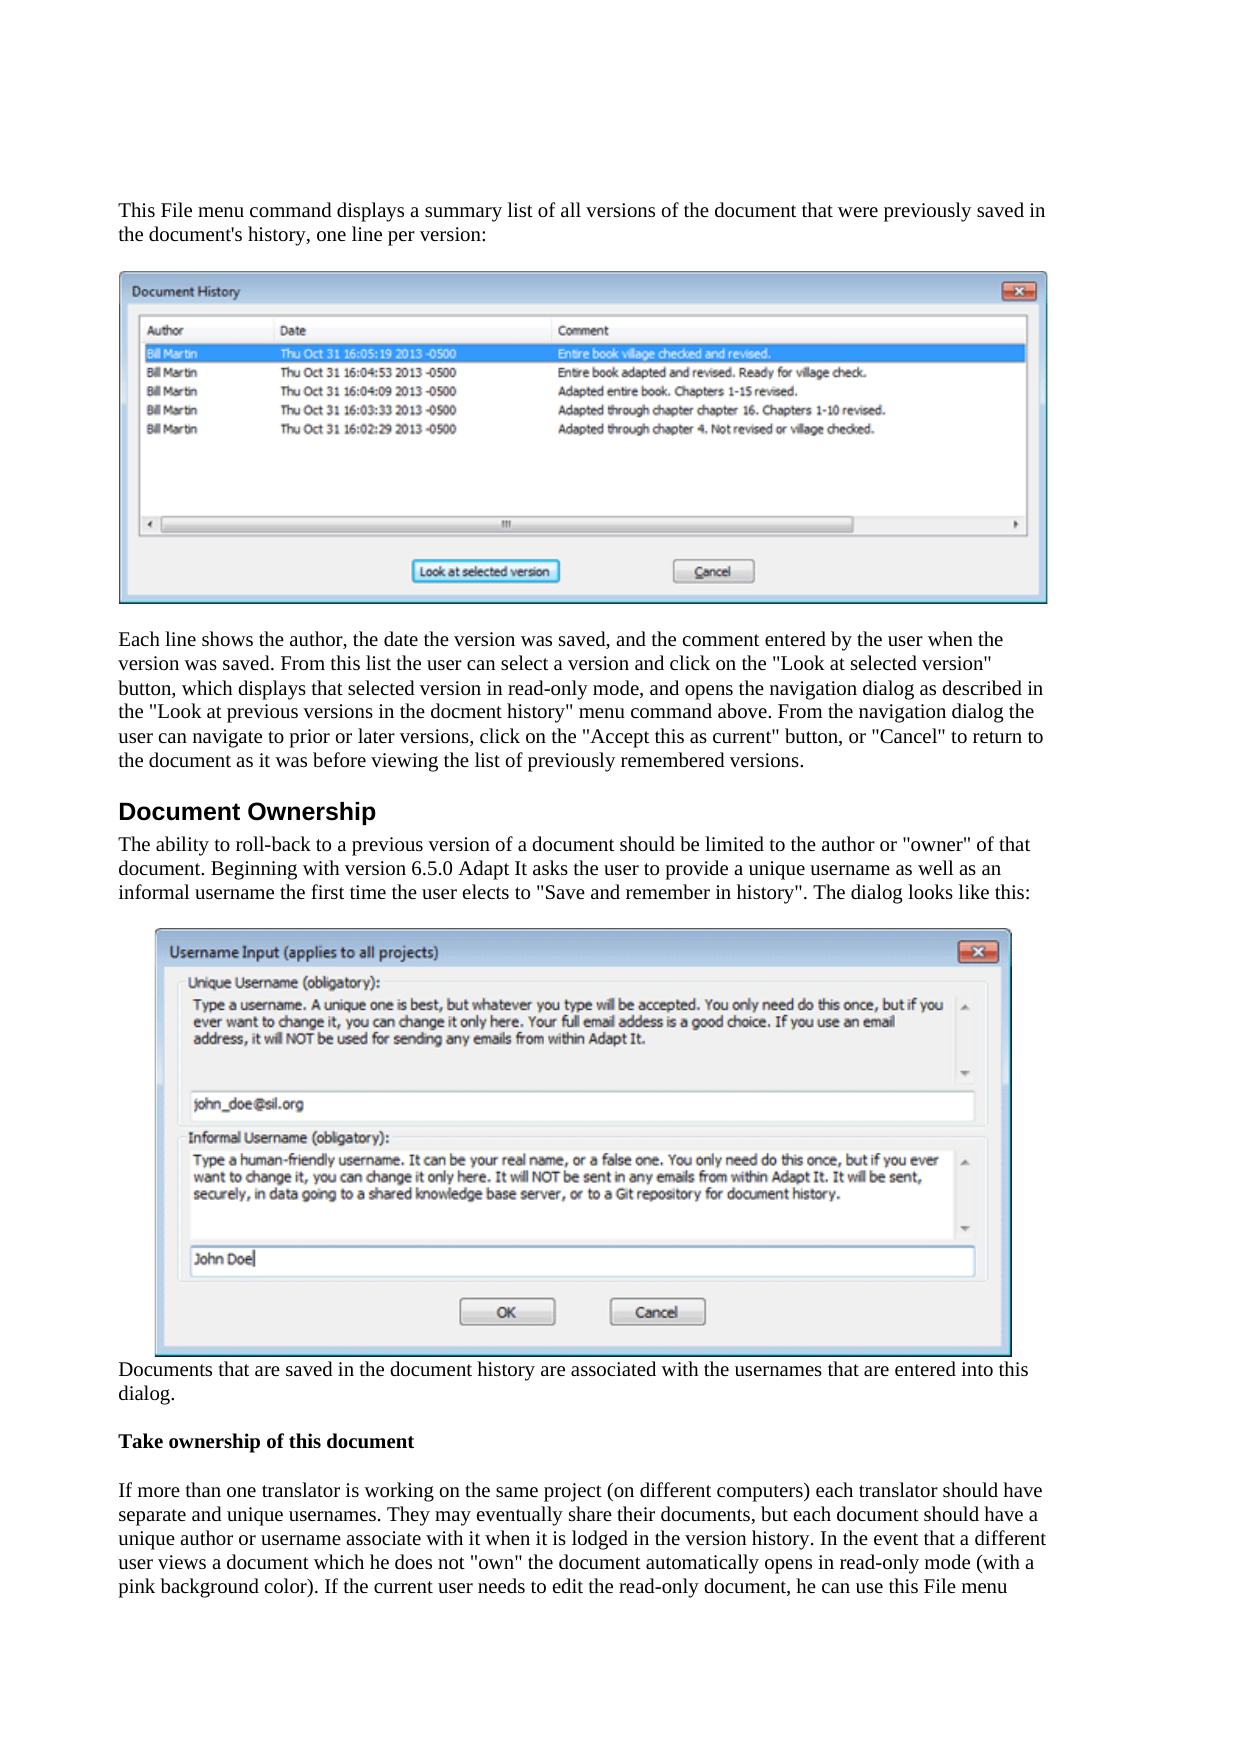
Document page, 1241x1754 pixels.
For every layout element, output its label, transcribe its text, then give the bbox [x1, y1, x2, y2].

text The ability to roll-back to a previous version of a document should be limited to the author or "owner" of that document. Beginning with version 6.5.0 Adapt It asks the user to provide a unique username as well as an informal username the first time the user elects to "Save and remember in history". The dialog looks like this: [118, 832, 1048, 904]
picture [119, 271, 1048, 604]
subtitle Document Ownership [118, 797, 1048, 825]
text This File menu command displays a summary list of all versions of the document that were previously saved in the document's history, one line per version: [118, 198, 1048, 246]
picture [154, 928, 1012, 1357]
text Documents that are saved in the document history are associated with the usernames that are entered into this dialog. [118, 952, 1048, 1405]
text If more than one translator is working on the same project (on different computers) each translator should have separate and unique usernames. They may eventually share their documents, but each document should have a unique author or username associate with it when it is lodged in the version history. In the event that a different user views a document which he does not "own" the document automatically opens in read-only mode (with a pink background color). If the current user needs to edit the read-only document, he can use this File menu [118, 1477, 1048, 1598]
text Each line shows the author, the date the version was saved, and the comment entered by the user when the version was saved. From this list the user can select a version and click on the "Look at selected version" button, which displays that selected version in read-only mode, and opens the navigation dialog as described in the "Look at previous versions in the docment history" menu command above. From the navigation dialog the user can navigate to prior or later versions, click on the "Accept this as current" button, or "Cancel" to return to the document as it was before viewing the list of previously remembered versions. [118, 627, 1048, 772]
text Take ownership of this document [118, 1429, 1048, 1453]
